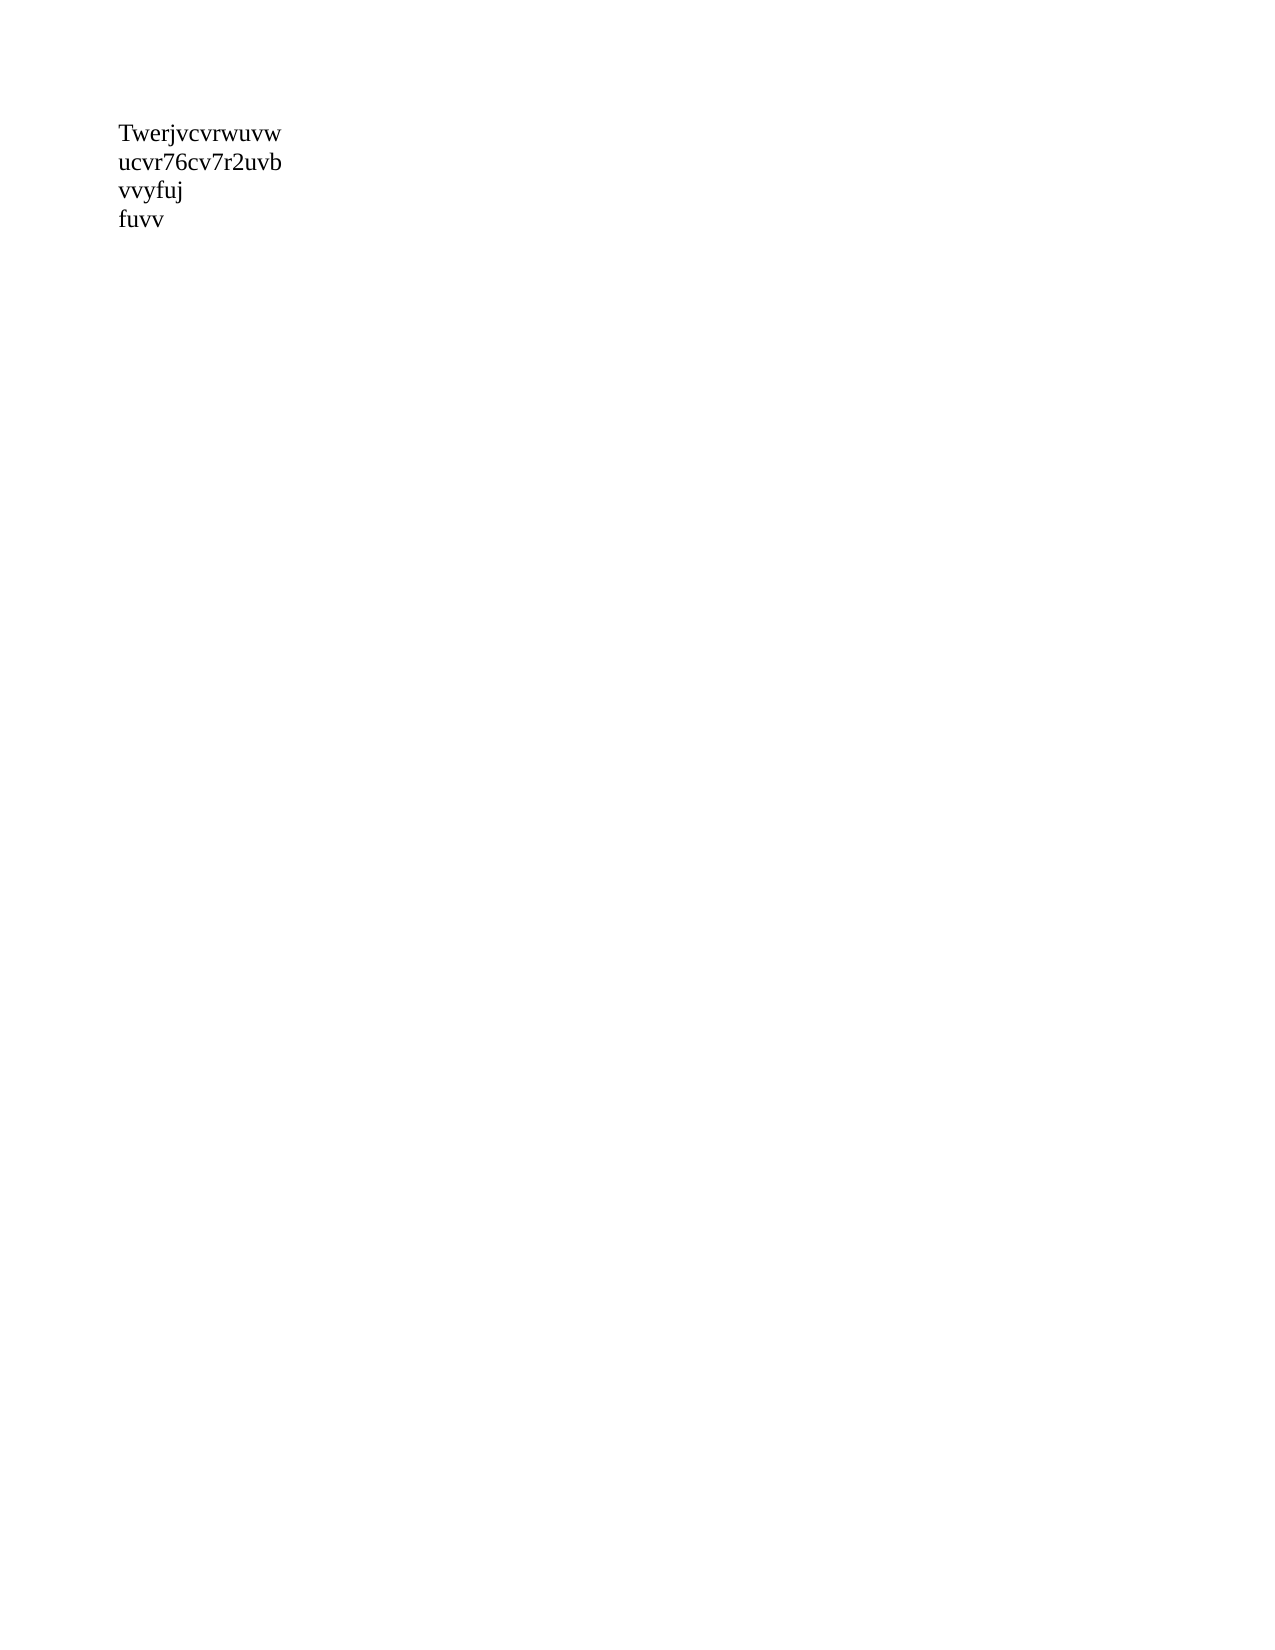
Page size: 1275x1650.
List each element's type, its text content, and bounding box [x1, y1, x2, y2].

text fuvv [118, 204, 1157, 233]
text Twerjvcvrwuvw [118, 118, 1157, 147]
text ucvr76cv7r2uvb [118, 147, 1157, 176]
text vvyfuj [118, 176, 1157, 204]
